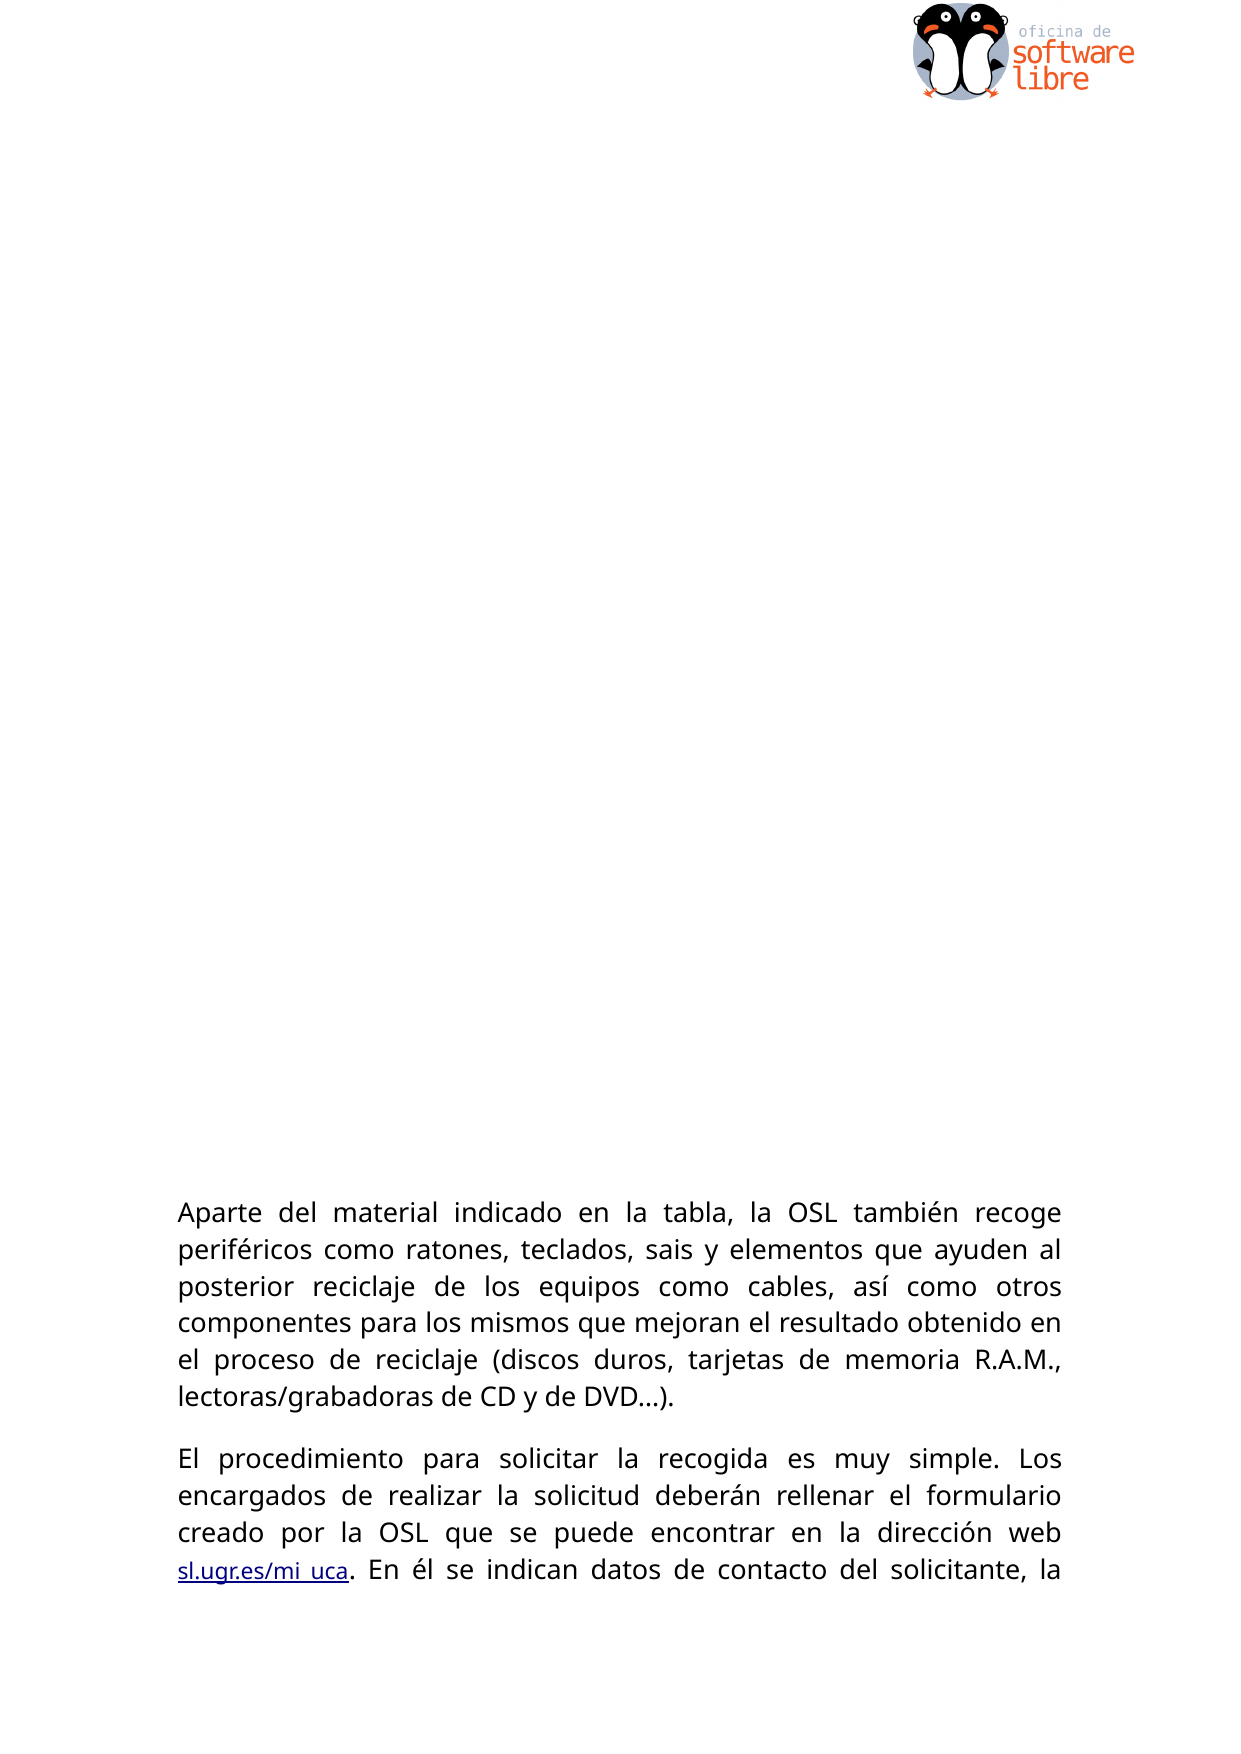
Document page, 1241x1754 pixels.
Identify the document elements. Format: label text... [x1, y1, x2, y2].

text El procedimiento para solicitar la recogida es muy simple. Los encargados de realizar la solicitud deberán rellenar el formulario creado por la OSL que se puede encontrar en la dirección web sl.ugr.es/mi_uca. En él se indican datos de contacto del solicitante, la [177, 1439, 1063, 1587]
picture [906, 0, 1141, 105]
text Aparte del material indicado en la tabla, la OSL también recoge periféricos como ratones, teclados, sais y elementos que ayuden al posterior reciclaje de los equipos como cables, así como otros componentes para los mismos que mejoran el resultado obtenido en el proceso de reciclaje (discos duros, tarjetas de memoria R.A.M., lectoras/grabadoras de CD y de DVD…). [177, 1193, 1063, 1414]
picture [177, 147, 1166, 741]
